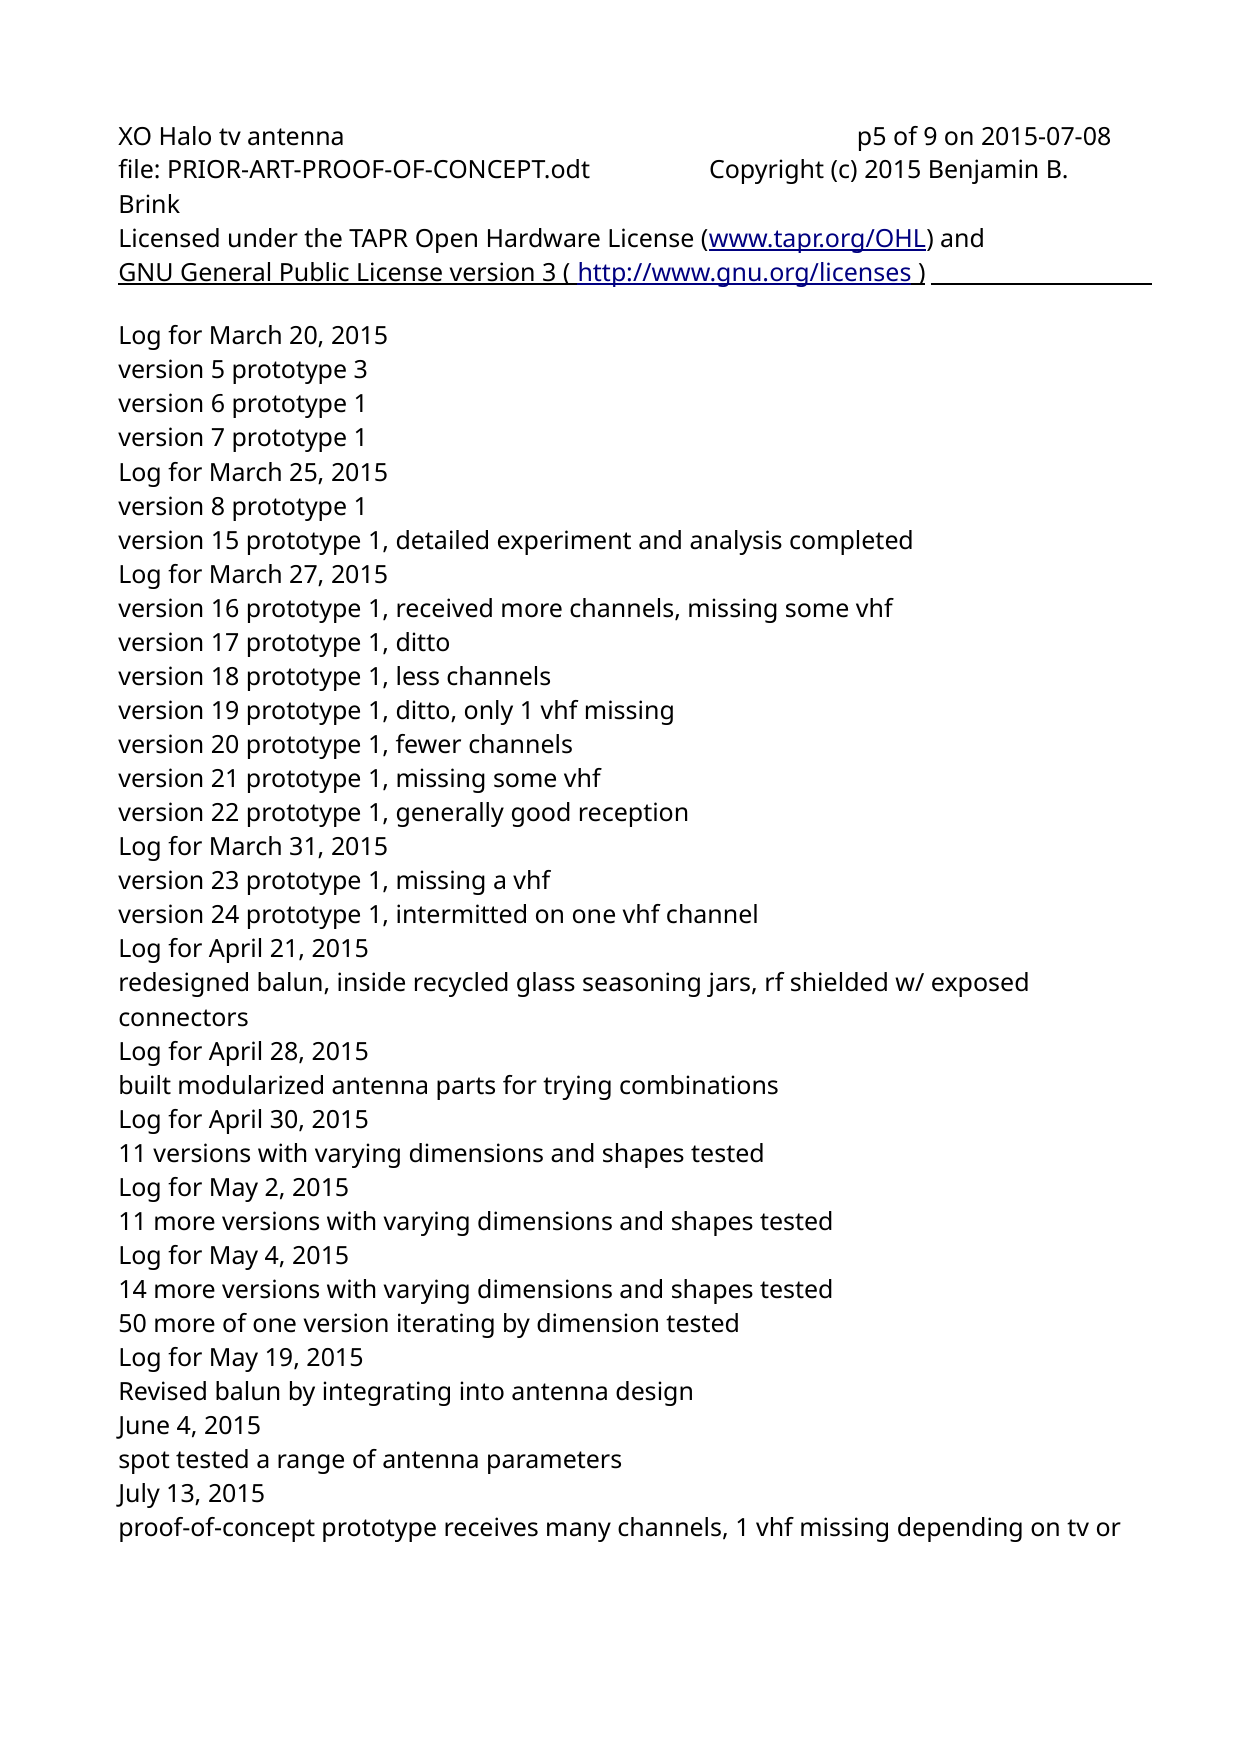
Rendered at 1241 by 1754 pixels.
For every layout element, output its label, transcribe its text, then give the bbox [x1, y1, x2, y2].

text Log for April 28, 2015 [118, 1033, 1122, 1067]
text Log for March 31, 2015 [118, 829, 1122, 863]
text 14 more versions with varying dimensions and shapes tested [118, 1272, 1122, 1306]
text Log for May 2, 2015 [118, 1169, 1122, 1203]
text 11 more versions with varying dimensions and shapes tested [118, 1203, 1122, 1238]
text proof-of-concept prototype receives many channels, 1 vhf missing depending on tv or [118, 1510, 1122, 1544]
text version 21 prototype 1, missing some vhf [118, 761, 1122, 795]
text redesigned balun, inside recycled glass seasoning jars, rf shielded w/ exposed connectors [118, 965, 1122, 1033]
text built modularized antenna parts for trying combinations [118, 1067, 1122, 1101]
text version 6 prototype 1 [118, 386, 1122, 420]
text spot tested a range of antenna parameters [118, 1442, 1122, 1476]
text Log for May 4, 2015 [118, 1238, 1122, 1272]
text version 16 prototype 1, received more channels, missing some vhf [118, 590, 1122, 624]
text version 7 prototype 1 [118, 420, 1122, 454]
text Log for April 30, 2015 [118, 1101, 1122, 1135]
text version 24 prototype 1, intermitted on one vhf channel [118, 897, 1122, 931]
text Log for March 25, 2015 [118, 454, 1122, 488]
text version 15 prototype 1, detailed experiment and analysis completed [118, 522, 1122, 556]
text version 5 prototype 3 [118, 352, 1122, 386]
text Log for April 21, 2015 [118, 931, 1122, 965]
text Log for May 19, 2015 [118, 1340, 1122, 1374]
text version 18 prototype 1, less channels [118, 658, 1122, 693]
text version 22 prototype 1, generally good reception [118, 795, 1122, 829]
text Revised balun by integrating into antenna design [118, 1374, 1122, 1408]
text version 19 prototype 1, ditto, only 1 vhf missing [118, 693, 1122, 727]
text July 13, 2015 [118, 1476, 1122, 1510]
text Log for March 27, 2015 [118, 556, 1122, 590]
text version 8 prototype 1 [118, 488, 1122, 522]
text June 4, 2015 [118, 1408, 1122, 1442]
text version 20 prototype 1, fewer channels [118, 727, 1122, 761]
text Log for March 20, 2015 [118, 318, 1122, 352]
text 11 versions with varying dimensions and shapes tested [118, 1135, 1122, 1169]
text version 17 prototype 1, ditto [118, 624, 1122, 658]
text version 23 prototype 1, missing a vhf [118, 863, 1122, 897]
text 50 more of one version iterating by dimension tested [118, 1306, 1122, 1340]
